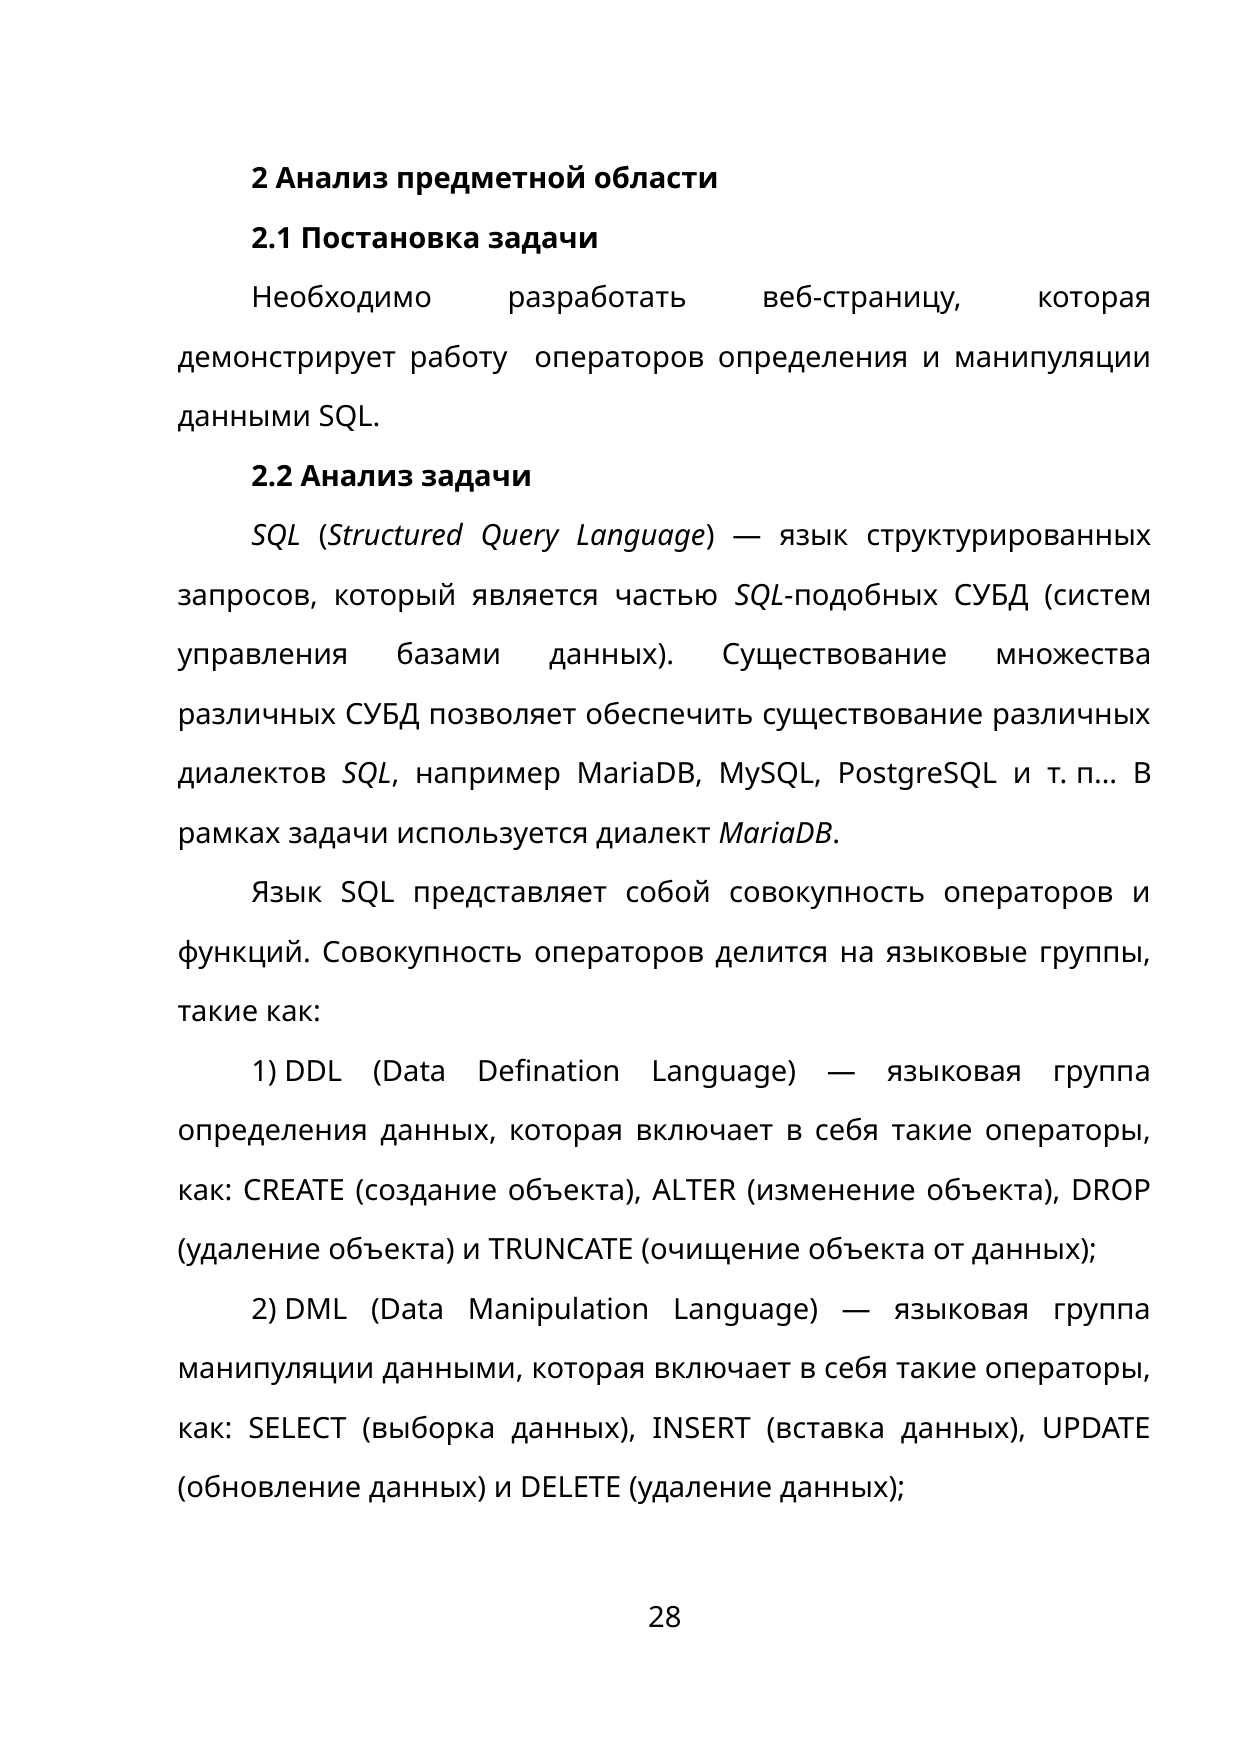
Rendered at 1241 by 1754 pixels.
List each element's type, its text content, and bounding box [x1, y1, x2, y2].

list Анализ задачи [177, 455, 1152, 495]
list DML (Data Manipulation Language) — языковая группа манипуляции данными, которая включает в себя такие операторы, как: SELECT (выборка данных), INSERT (вставка данных), UPDATE (обновление данных) и DELETE (удаление данных); [177, 1288, 1152, 1506]
text Язык SQL представляет собой совокупность операторов и функций. Совокупность операторов делится на языковые группы, такие как: [177, 872, 1152, 1030]
list Постановка задачи [177, 217, 1152, 257]
list DDL (Data Defination Language) — языковая группа определения данных, которая включает в себя такие операторы, как: CREATE (создание объекта), ALTER (изменение объекта), DROP (удаление объекта) и TRUNCATE (очищение объекта от данных); [177, 1050, 1152, 1268]
text SQL (Structured Query Language) — язык структурированных запросов, который является частью SQL-подобных СУБД (систем управления базами данных). Существование множества различных СУБД позволяет обеспечить существование различных диалектов SQL, например MariaDB, MySQL, PostgreSQL и т. п… В рамках задачи используется диалект MariaDB. [177, 515, 1152, 852]
list Анализ предметной области [177, 158, 1152, 197]
text Необходимо разработать веб-страницу, которая демонстрирует работу операторов определения и манипуляции данными SQL. [177, 277, 1152, 435]
